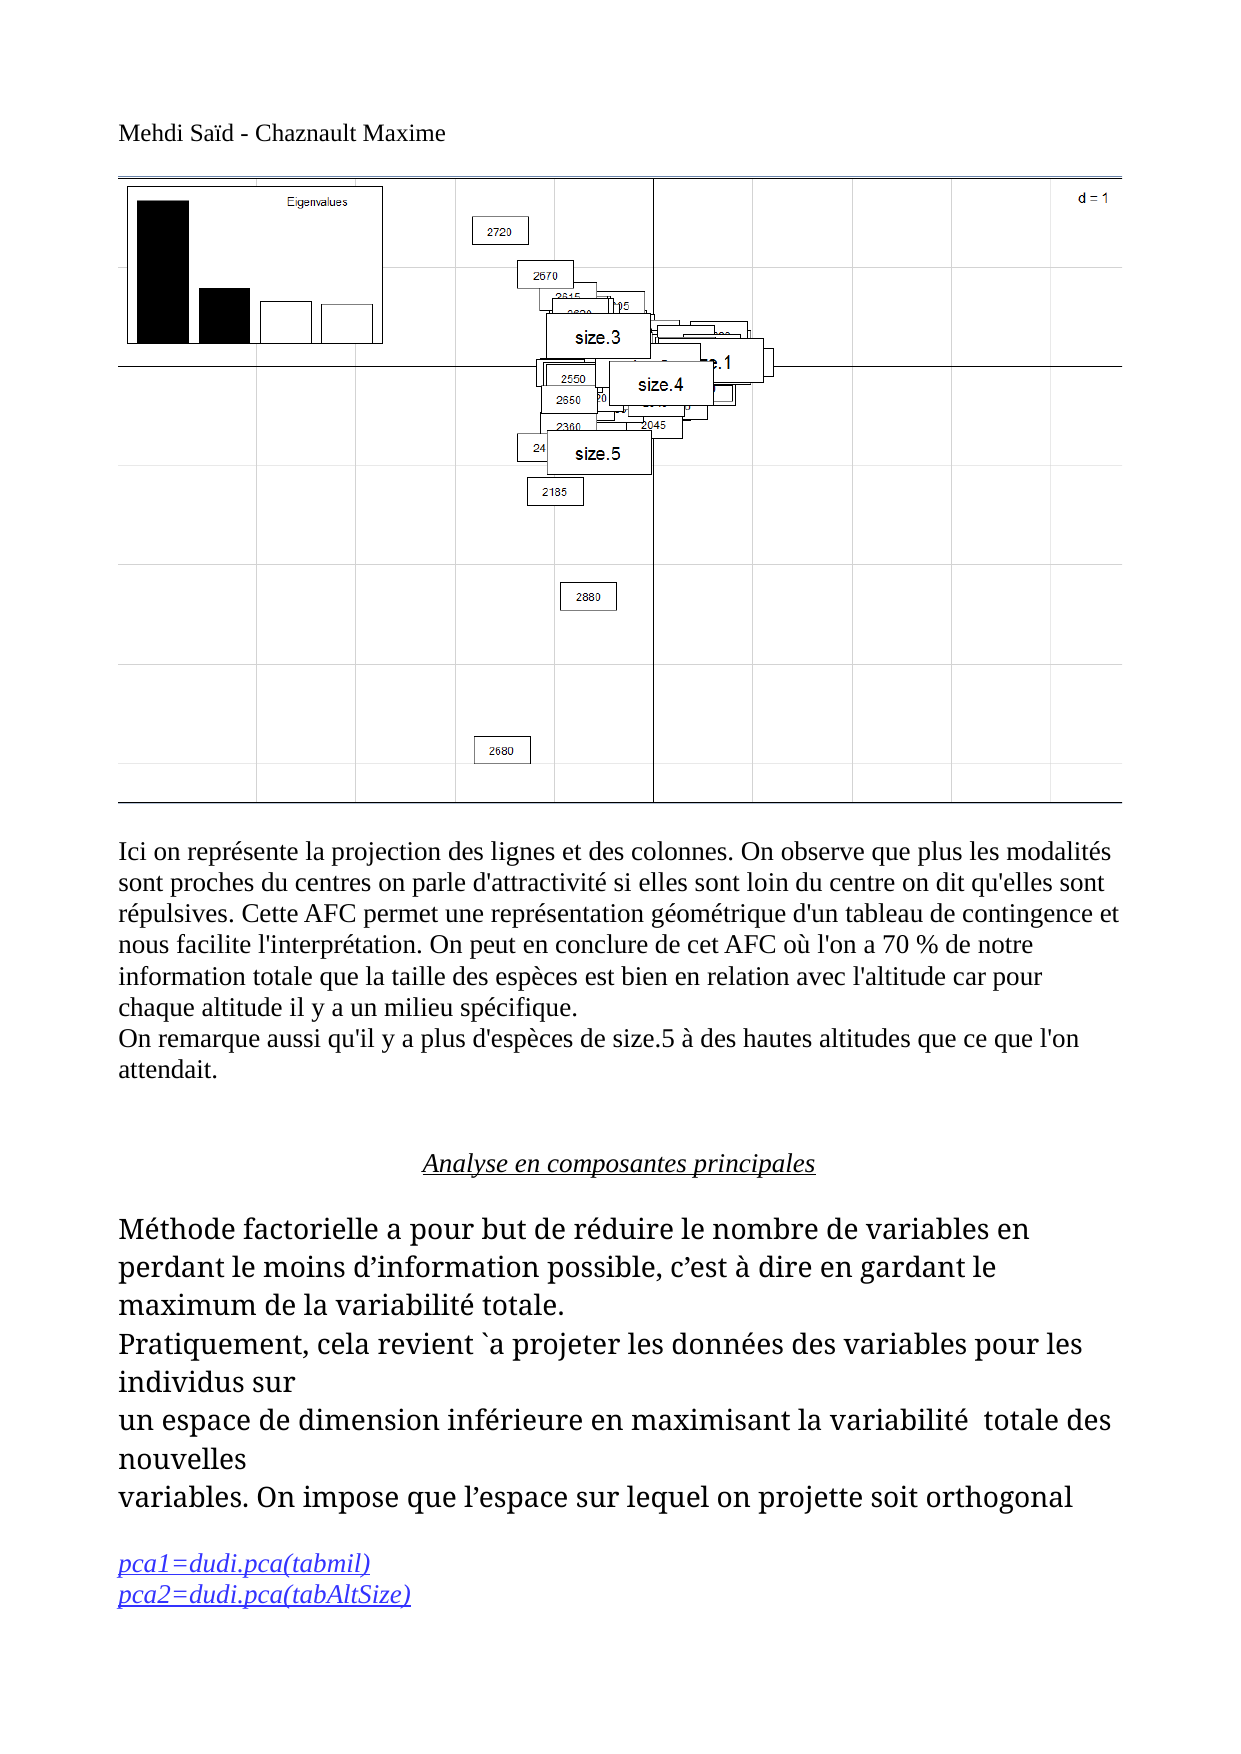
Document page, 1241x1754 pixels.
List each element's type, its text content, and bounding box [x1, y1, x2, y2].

text On remarque aussi qu'il y a plus d'espèces de size.5 à des hautes altitudes que ce que l'on attendait. [118, 1022, 1122, 1084]
text Pratiquement, cela revient `a projeter les données des variables pour les individus sur [118, 1324, 1122, 1401]
text Méthode factorielle a pour but de réduire le nombre de variables en perdant le moins d’information possible, c’est à dire en gardant le maximum de la variabilité totale. [118, 1209, 1122, 1324]
text variables. On impose que l’espace sur lequel on projette soit orthogonal [118, 1477, 1122, 1516]
text Analyse en composantes principales [118, 1147, 1122, 1178]
text pca2=dudi.pca(tabAltSize) [118, 1578, 1122, 1609]
text Ici on représente la projection des lignes et des colonnes. On observe que plus les modalités sont proches du centres on parle d'attractivité si elles sont loin du centre on dit qu'elles sont répulsives. Cette AFC permet une représentation géométrique d'un tableau de contingence et nous facilite l'interprétation. On peut en conclure de cet AFC où l'on a 70 % de notre information totale que la taille des espèces est bien en relation avec l'altitude car pour chaque altitude il y a un milieu spécifique. [118, 835, 1122, 1022]
picture [118, 176, 1123, 804]
text un espace de dimension inférieure en maximisant la variabilité totale des nouvelles [118, 1401, 1122, 1477]
text pca1=dudi.pca(tabmil) [118, 1547, 1122, 1578]
